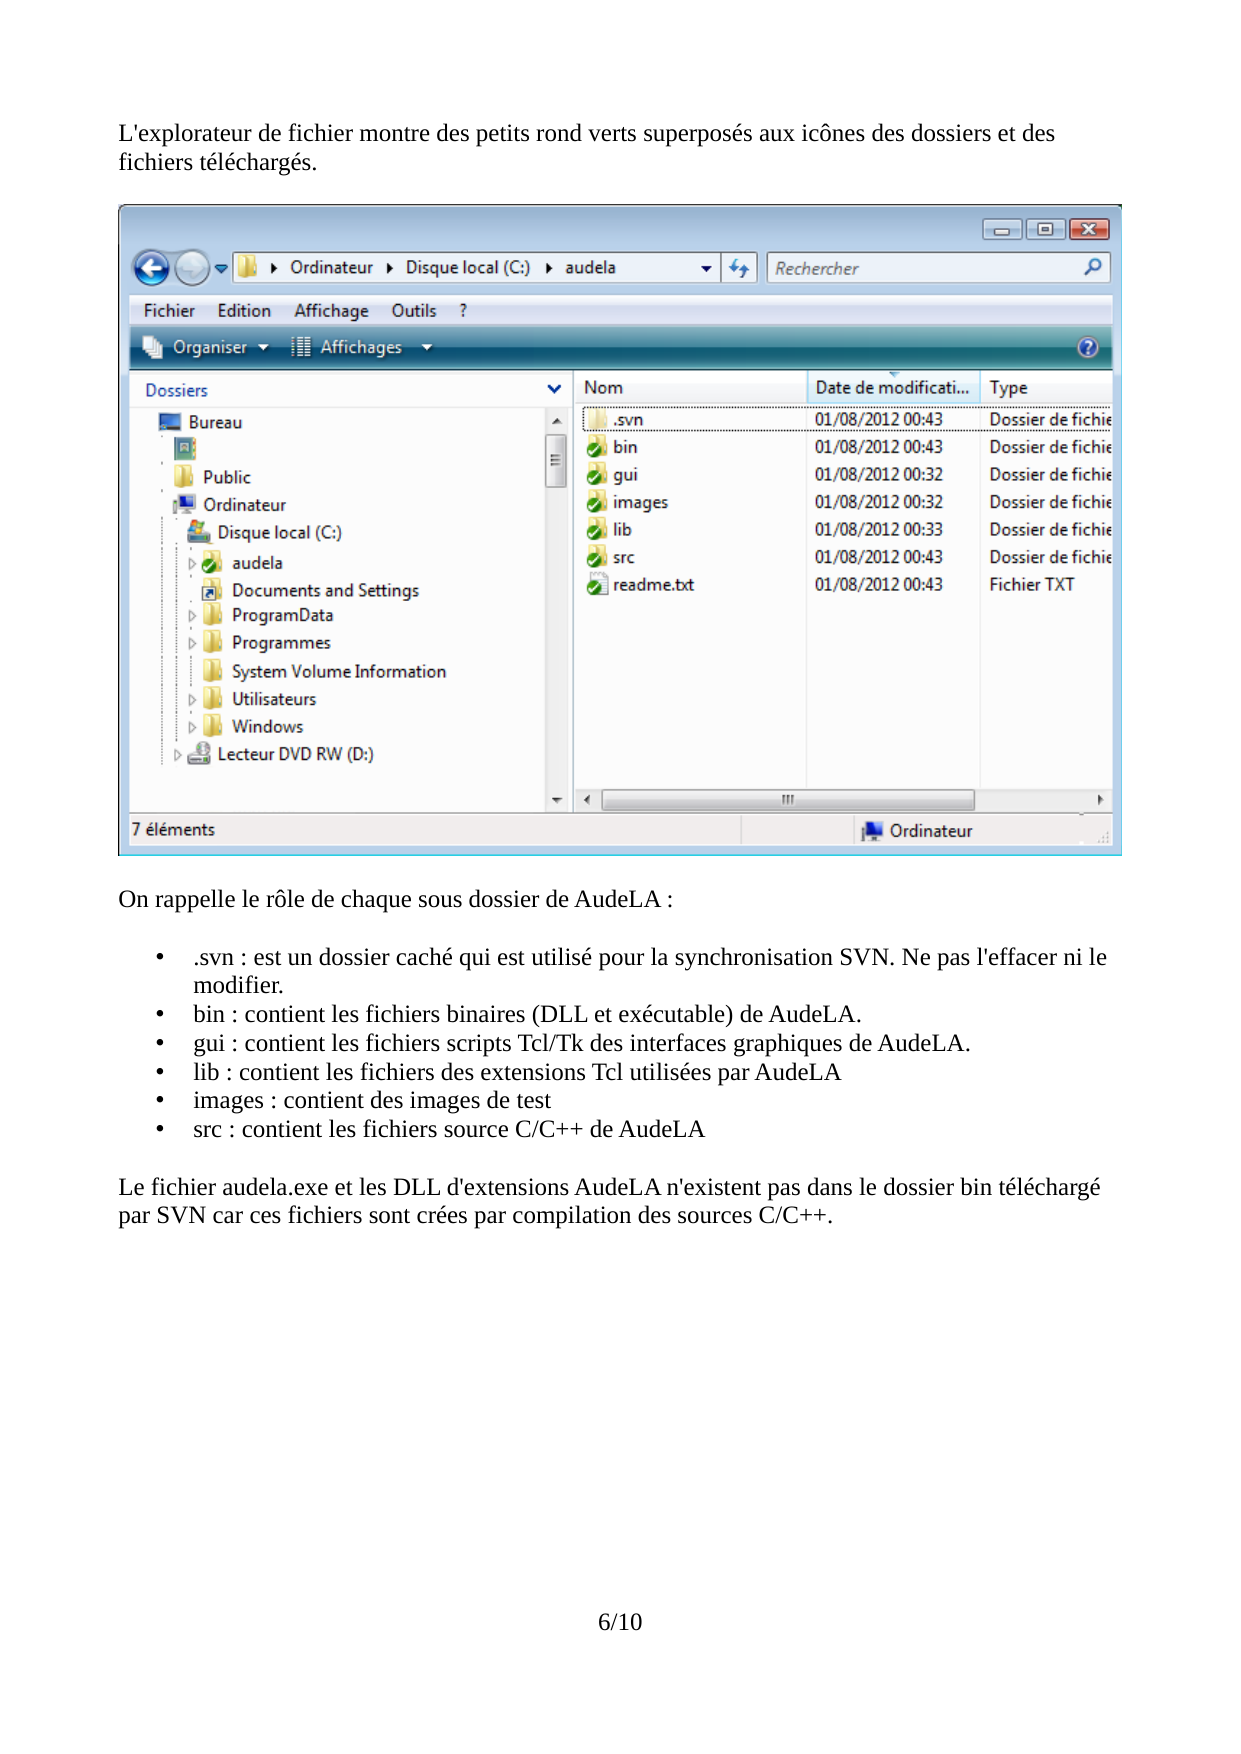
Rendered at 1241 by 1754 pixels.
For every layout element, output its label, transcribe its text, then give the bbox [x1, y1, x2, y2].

list gui : contient les fichiers scripts Tcl/Tk des interfaces graphiques de AudeLA. [156, 1028, 1122, 1057]
list src : contient les fichiers source C/C++ de AudeLA [156, 1114, 1122, 1143]
list .svn : est un dossier caché qui est utilisé pour la synchronisation SVN. Ne pas l'effacer ni le modifier. [156, 942, 1122, 999]
list bin : contient les fichiers binaires (DLL et exécutable) de AudeLA. [156, 999, 1122, 1028]
text On rappelle le rôle de chaque sous dossier de AudeLA : [118, 884, 1122, 913]
list images : contient des images de test [156, 1085, 1122, 1114]
text L'explorateur de fichier montre des petits rond verts superposés aux icônes des dossiers et des fichiers téléchargés. [118, 118, 1122, 176]
text Le fichier audela.exe et les DLL d'extensions AudeLA n'existent pas dans le dossier bin téléchargé par SVN car ces fichiers sont crées par compilation des sources C/C++. [118, 1172, 1122, 1229]
list lib : contient les fichiers des extensions Tcl utilisées par AudeLA [156, 1057, 1122, 1085]
